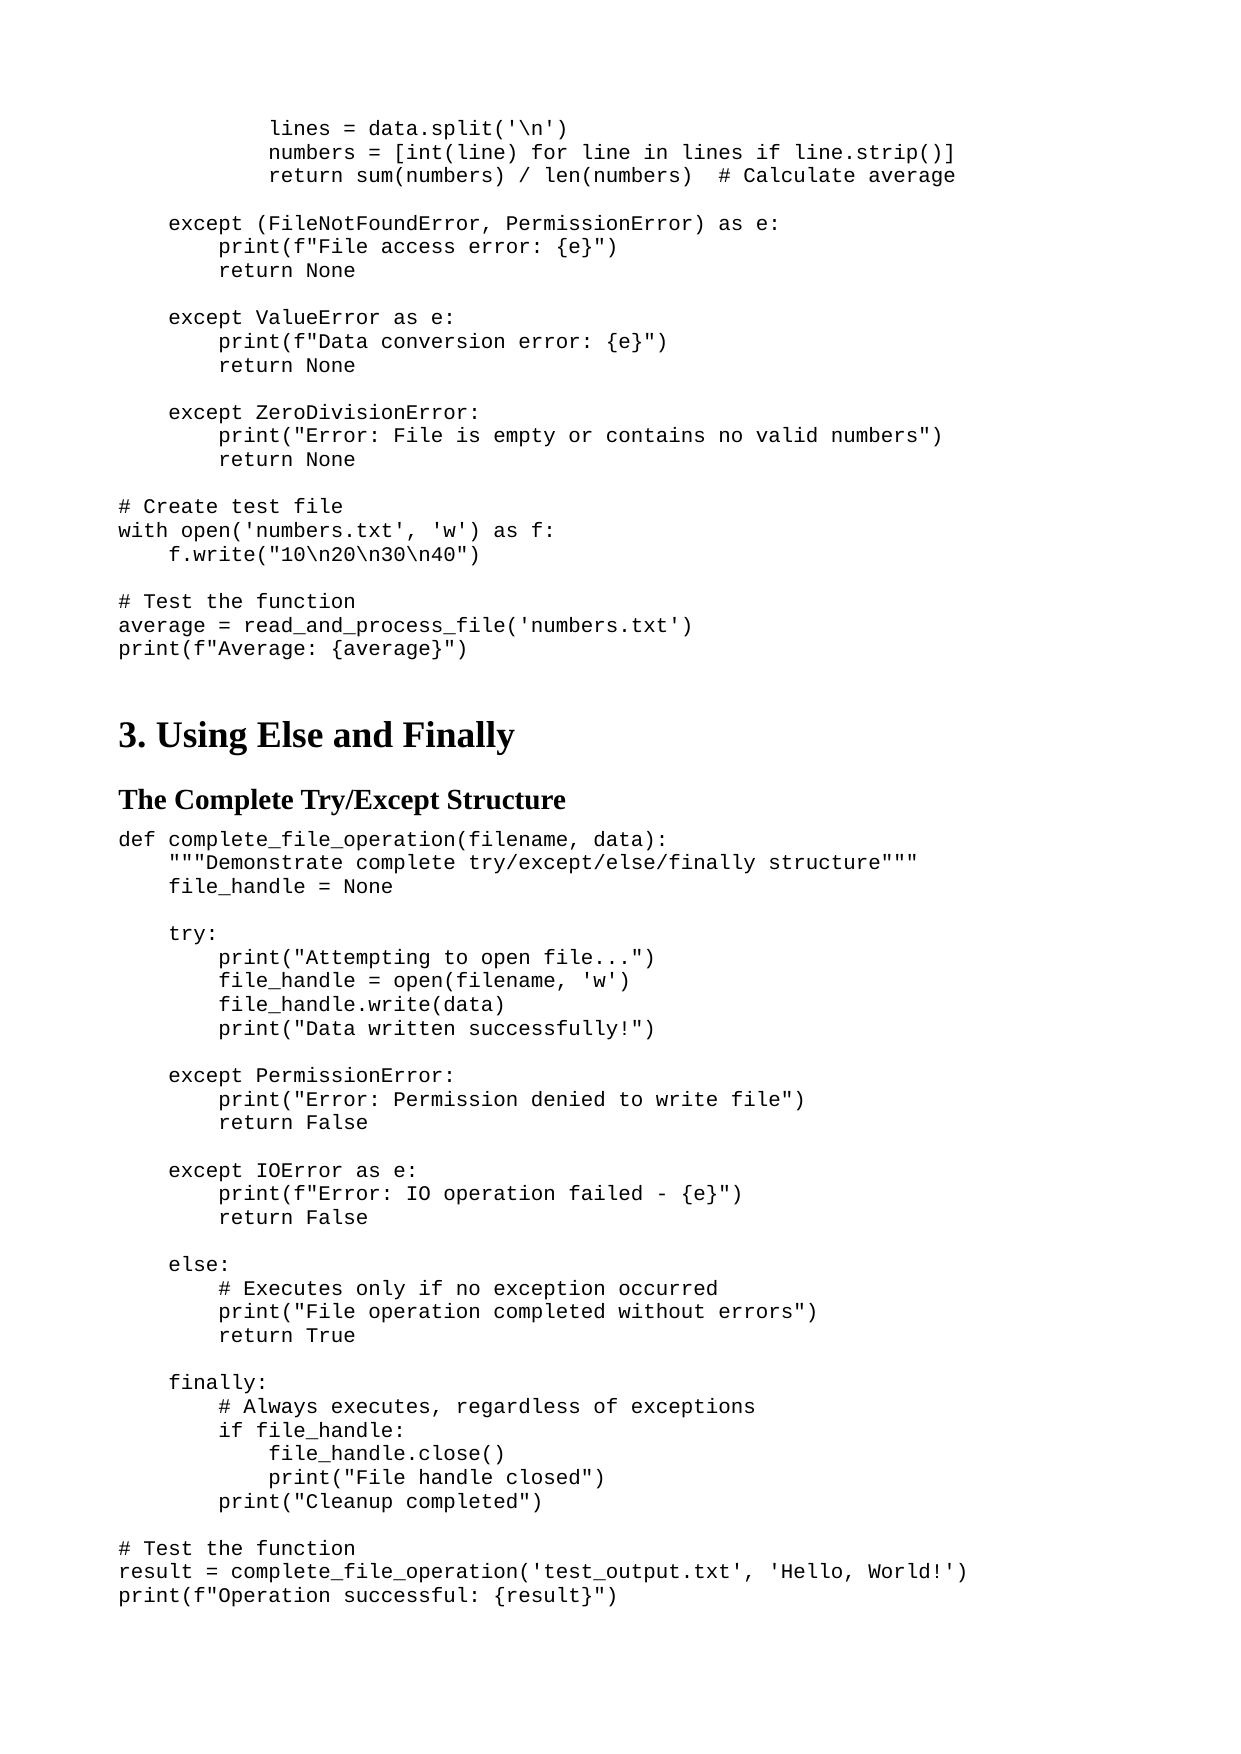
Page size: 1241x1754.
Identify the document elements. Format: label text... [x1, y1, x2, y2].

text except ZeroDivisionError: [118, 402, 1122, 426]
subtitle 3. Using Else and Finally [118, 712, 1122, 755]
text return False [118, 1207, 1122, 1231]
text with open('numbers.txt', 'w') as f: [118, 520, 1122, 544]
subtitle The Complete Try/Except Structure [118, 782, 1122, 816]
text except ValueError as e: [118, 307, 1122, 331]
text return None [118, 260, 1122, 284]
text numbers = [int(line) for line in lines if line.strip()] [118, 142, 1122, 165]
text lines = data.split('\n') [118, 118, 1122, 142]
text print("File handle closed") [118, 1467, 1122, 1491]
text else: [118, 1254, 1122, 1278]
text def complete_file_operation(filename, data): [118, 828, 1122, 852]
text return True [118, 1325, 1122, 1349]
text return None [118, 449, 1122, 473]
text f.write("10\n20\n30\n40") [118, 544, 1122, 567]
text print("Error: File is empty or contains no valid numbers") [118, 426, 1122, 449]
text print(f"Error: IO operation failed - {e}") [118, 1183, 1122, 1207]
text # Create test file [118, 496, 1122, 520]
text result = complete_file_operation('test_output.txt', 'Hello, World!') [118, 1562, 1122, 1585]
text # Always executes, regardless of exceptions [118, 1396, 1122, 1420]
text print(f"Data conversion error: {e}") [118, 331, 1122, 354]
text except (FileNotFoundError, PermissionError) as e: [118, 213, 1122, 236]
text return sum(numbers) / len(numbers) # Calculate average [118, 165, 1122, 189]
text file_handle = None [118, 876, 1122, 899]
text # Test the function [118, 1538, 1122, 1562]
text print("File operation completed without errors") [118, 1301, 1122, 1325]
text return None [118, 354, 1122, 378]
text try: [118, 923, 1122, 947]
text print(f"Operation successful: {result}") [118, 1585, 1122, 1609]
text print(f"Average: {average}") [118, 638, 1122, 662]
text file_handle.write(data) [118, 994, 1122, 1018]
text file_handle = open(filename, 'w') [118, 970, 1122, 994]
text print(f"File access error: {e}") [118, 236, 1122, 260]
text finally: [118, 1372, 1122, 1396]
text file_handle.close() [118, 1443, 1122, 1467]
text print("Cleanup completed") [118, 1491, 1122, 1514]
text print("Data written successfully!") [118, 1018, 1122, 1041]
text except PermissionError: [118, 1065, 1122, 1089]
text average = read_and_process_file('numbers.txt') [118, 615, 1122, 638]
text # Executes only if no exception occurred [118, 1278, 1122, 1301]
text print("Error: Permission denied to write file") [118, 1089, 1122, 1112]
text if file_handle: [118, 1420, 1122, 1443]
text """Demonstrate complete try/except/else/finally structure""" [118, 852, 1122, 876]
text # Test the function [118, 591, 1122, 615]
text print("Attempting to open file...") [118, 947, 1122, 970]
text except IOError as e: [118, 1159, 1122, 1183]
text return False [118, 1112, 1122, 1136]
